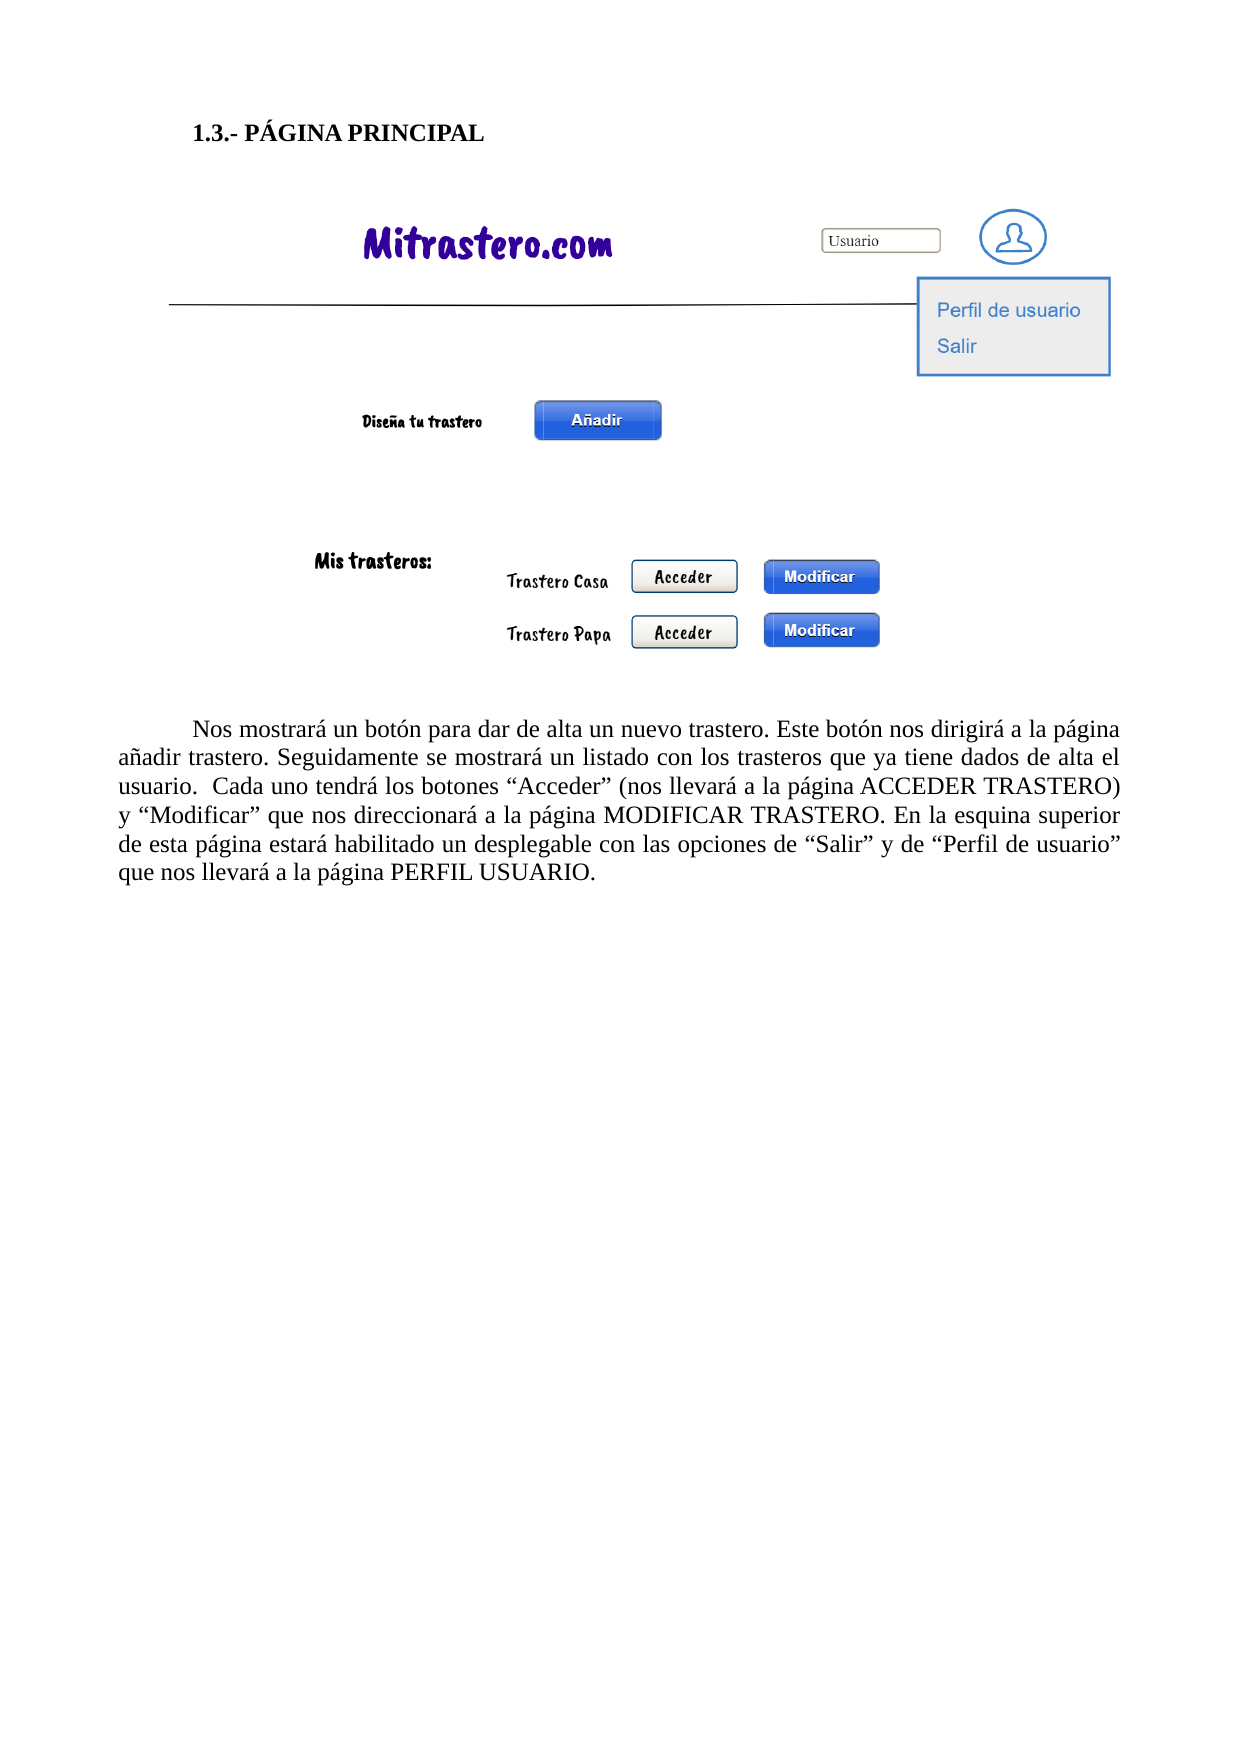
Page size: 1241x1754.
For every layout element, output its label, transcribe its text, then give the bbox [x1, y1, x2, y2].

picture [118, 175, 1123, 685]
text Nos mostrará un botón para dar de alta un nuevo trastero. Este botón nos dirigirá a la página añadir trastero. Seguidamente se mostrará un listado con los trasteros que ya tiene dados de alta el usuario. Cada uno tendrá los botones “Acceder” (nos llevará a la página ACCEDER TRASTERO) y “Modificar” que nos direccionará a la página MODIFICAR TRASTERO. En la esquina superior de esta página estará habilitado un desplegable con las opciones de “Salir” y de “Perfil de usuario” que nos llevará a la página PERFIL USUARIO. [118, 714, 1122, 886]
text 1.3.- PÁGINA PRINCIPAL [118, 118, 1122, 147]
